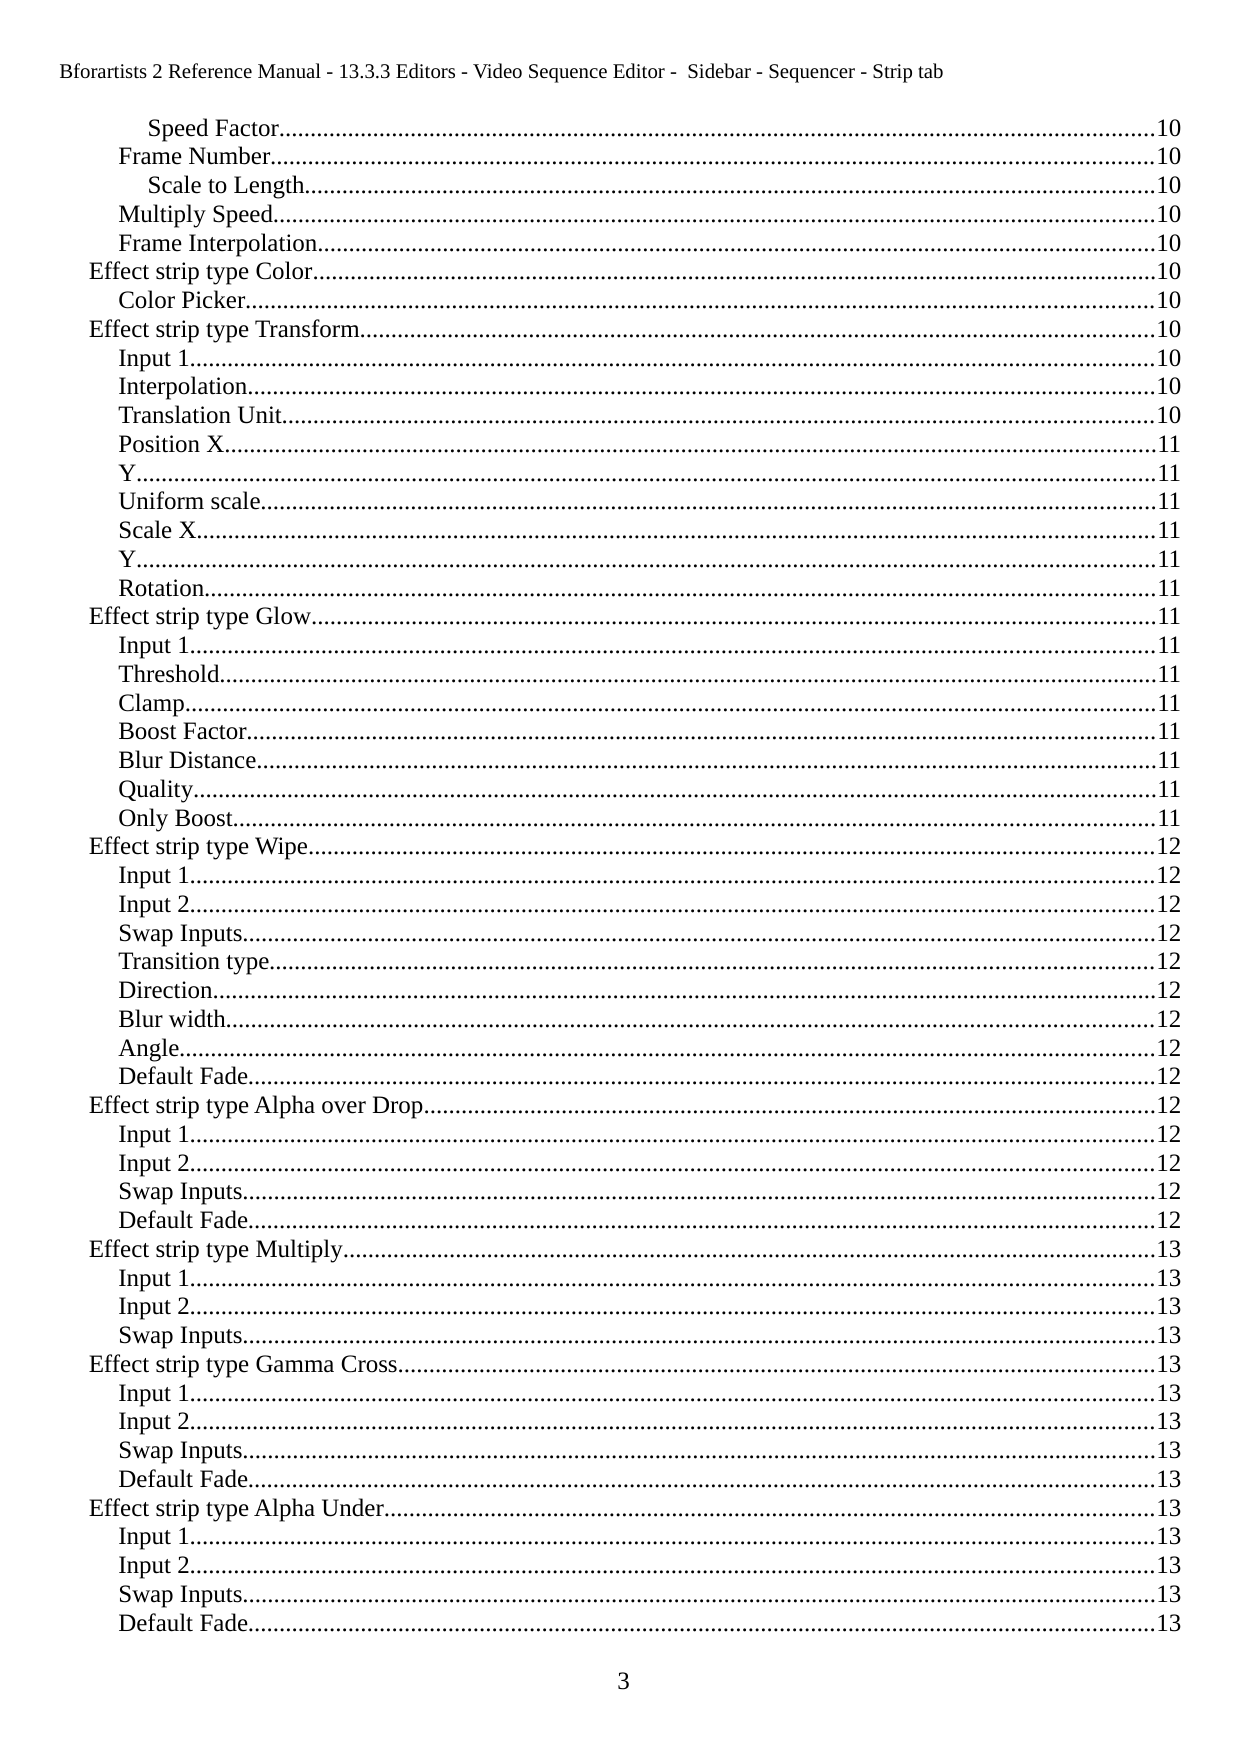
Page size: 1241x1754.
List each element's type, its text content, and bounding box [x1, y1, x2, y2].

text Quality 11 [118, 774, 1181, 803]
text Input 1 12 [118, 1119, 1181, 1148]
text Default Fade 12 [118, 1205, 1181, 1234]
text Frame Number 10 [118, 141, 1181, 170]
text Speed Factor 10 [147, 113, 1181, 141]
text Input 1 13 [118, 1521, 1181, 1550]
text Scale X 11 [118, 515, 1181, 544]
text Effect strip type Glow 11 [88, 601, 1181, 630]
text Effect strip type Gamma Cross 13 [88, 1349, 1181, 1378]
text Blur width 12 [118, 1004, 1181, 1033]
text Effect strip type Wipe 12 [88, 831, 1181, 860]
text Input 2 12 [118, 889, 1181, 918]
text Input 1 10 [118, 343, 1181, 371]
text Input 2 12 [118, 1148, 1181, 1176]
text Frame Interpolation 10 [118, 228, 1181, 256]
text Effect strip type Alpha over Drop 12 [88, 1090, 1181, 1119]
text Default Fade 13 [118, 1464, 1181, 1493]
text Threshold 11 [118, 659, 1181, 688]
text Y 11 [118, 544, 1181, 573]
text Clamp 11 [118, 688, 1181, 716]
text Effect strip type Transform 10 [88, 314, 1181, 343]
text Scale to Length 10 [147, 170, 1181, 199]
text Boost Factor 11 [118, 716, 1181, 745]
text Blur Distance 11 [118, 745, 1181, 774]
text Input 1 13 [118, 1263, 1181, 1291]
text Interpolation 10 [118, 371, 1181, 400]
text Default Fade 12 [118, 1061, 1181, 1090]
text Y 11 [118, 458, 1181, 486]
text Input 2 13 [118, 1291, 1181, 1320]
text Input 1 12 [118, 860, 1181, 889]
text Uniform scale 11 [118, 486, 1181, 515]
text Swap Inputs 12 [118, 918, 1181, 946]
text Swap Inputs 13 [118, 1579, 1181, 1608]
text Swap Inputs 13 [118, 1435, 1181, 1464]
text Swap Inputs 13 [118, 1320, 1181, 1349]
text Translation Unit 10 [118, 400, 1181, 429]
text Effect strip type Color 10 [88, 256, 1181, 285]
text Only Boost 11 [118, 803, 1181, 831]
text Swap Inputs 12 [118, 1176, 1181, 1205]
text Angle 12 [118, 1033, 1181, 1061]
text Effect strip type Alpha Under 13 [88, 1493, 1181, 1521]
text Effect strip type Multiply 13 [88, 1234, 1181, 1263]
text Input 2 13 [118, 1406, 1181, 1435]
text Input 1 11 [118, 630, 1181, 659]
text Color Picker 10 [118, 285, 1181, 314]
text Input 1 13 [118, 1378, 1181, 1406]
text Direction 12 [118, 975, 1181, 1004]
text Multiply Speed 10 [118, 199, 1181, 228]
text Transition type 12 [118, 946, 1181, 975]
text Default Fade 13 [118, 1608, 1181, 1636]
text Position X 11 [118, 429, 1181, 458]
text Rotation 11 [118, 573, 1181, 601]
text Input 2 13 [118, 1550, 1181, 1579]
